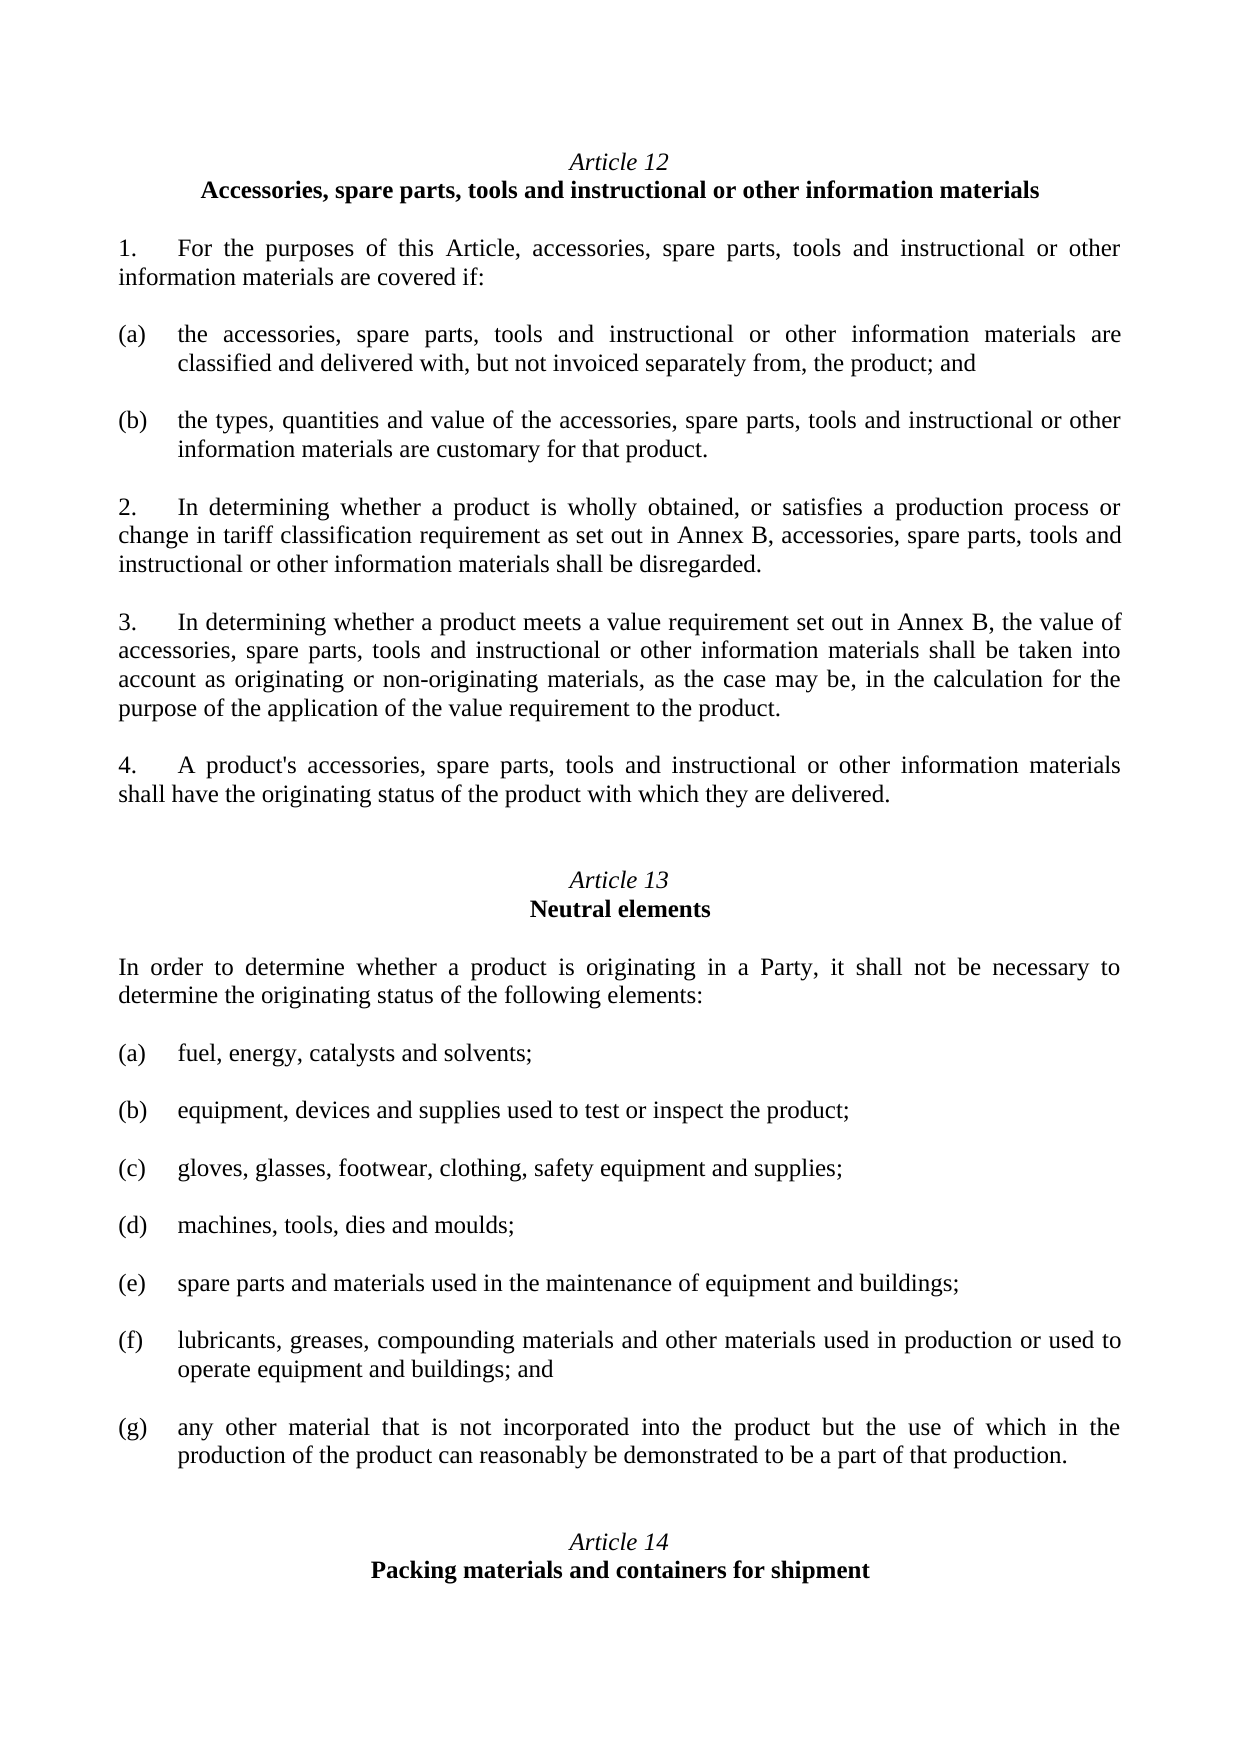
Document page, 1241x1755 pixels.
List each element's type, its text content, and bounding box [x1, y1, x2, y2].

text 2. In determining whether a product is wholly obtained, or satisfies a production process or change in tariff classification requirement as set out in Annex B, accessories, spare parts, tools and instructional or other information materials shall be disregarded. [118, 492, 1122, 578]
text (g) any other material that is not incorporated into the product but the use of which in the production of the product can reasonably be demonstrated to be a part of that production. [118, 1412, 1122, 1469]
text (b) equipment, devices and supplies used to test or inspect the product; [118, 1096, 1122, 1124]
text In order to determine whether a product is originating in a Party, it shall not be necessary to determine the originating status of the following elements: [118, 952, 1122, 1009]
text (f) lubricants, greases, compounding materials and other materials used in production or used to operate equipment and buildings; and [118, 1326, 1122, 1383]
text (d) machines, tools, dies and moulds; [118, 1211, 1122, 1239]
text (b) the types, quantities and value of the accessories, spare parts, tools and instructional or other information materials are customary for that product. [118, 406, 1122, 463]
text Article 12 [118, 147, 1122, 176]
text (a) the accessories, spare parts, tools and instructional or other information materials are classified and delivered with, but not invoiced separately from, the product; and [118, 319, 1122, 377]
text 3. In determining whether a product meets a value requirement set out in Annex B, the value of accessories, spare parts, tools and instructional or other information materials shall be taken into account as originating or non-originating materials, as the case may be, in the calculation for the purpose of the application of the value requirement to the product. [118, 607, 1122, 722]
text (c) gloves, glasses, footwear, clothing, safety equipment and supplies; [118, 1153, 1122, 1182]
text Packing materials and containers for shipment [118, 1556, 1122, 1584]
text Article 13 [118, 866, 1122, 894]
text (a) fuel, energy, catalysts and solvents; [118, 1038, 1122, 1067]
text Article 14 [118, 1527, 1122, 1556]
text (e) spare parts and materials used in the maintenance of equipment and buildings; [118, 1268, 1122, 1297]
text Accessories, spare parts, tools and instructional or other information materials [118, 176, 1122, 204]
text 4. A product's accessories, spare parts, tools and instructional or other information materials shall have the originating status of the product with which they are delivered. [118, 751, 1122, 808]
text Neutral elements [118, 894, 1122, 923]
text 1. For the purposes of this Article, accessories, spare parts, tools and instructional or other information materials are covered if: [118, 233, 1122, 291]
